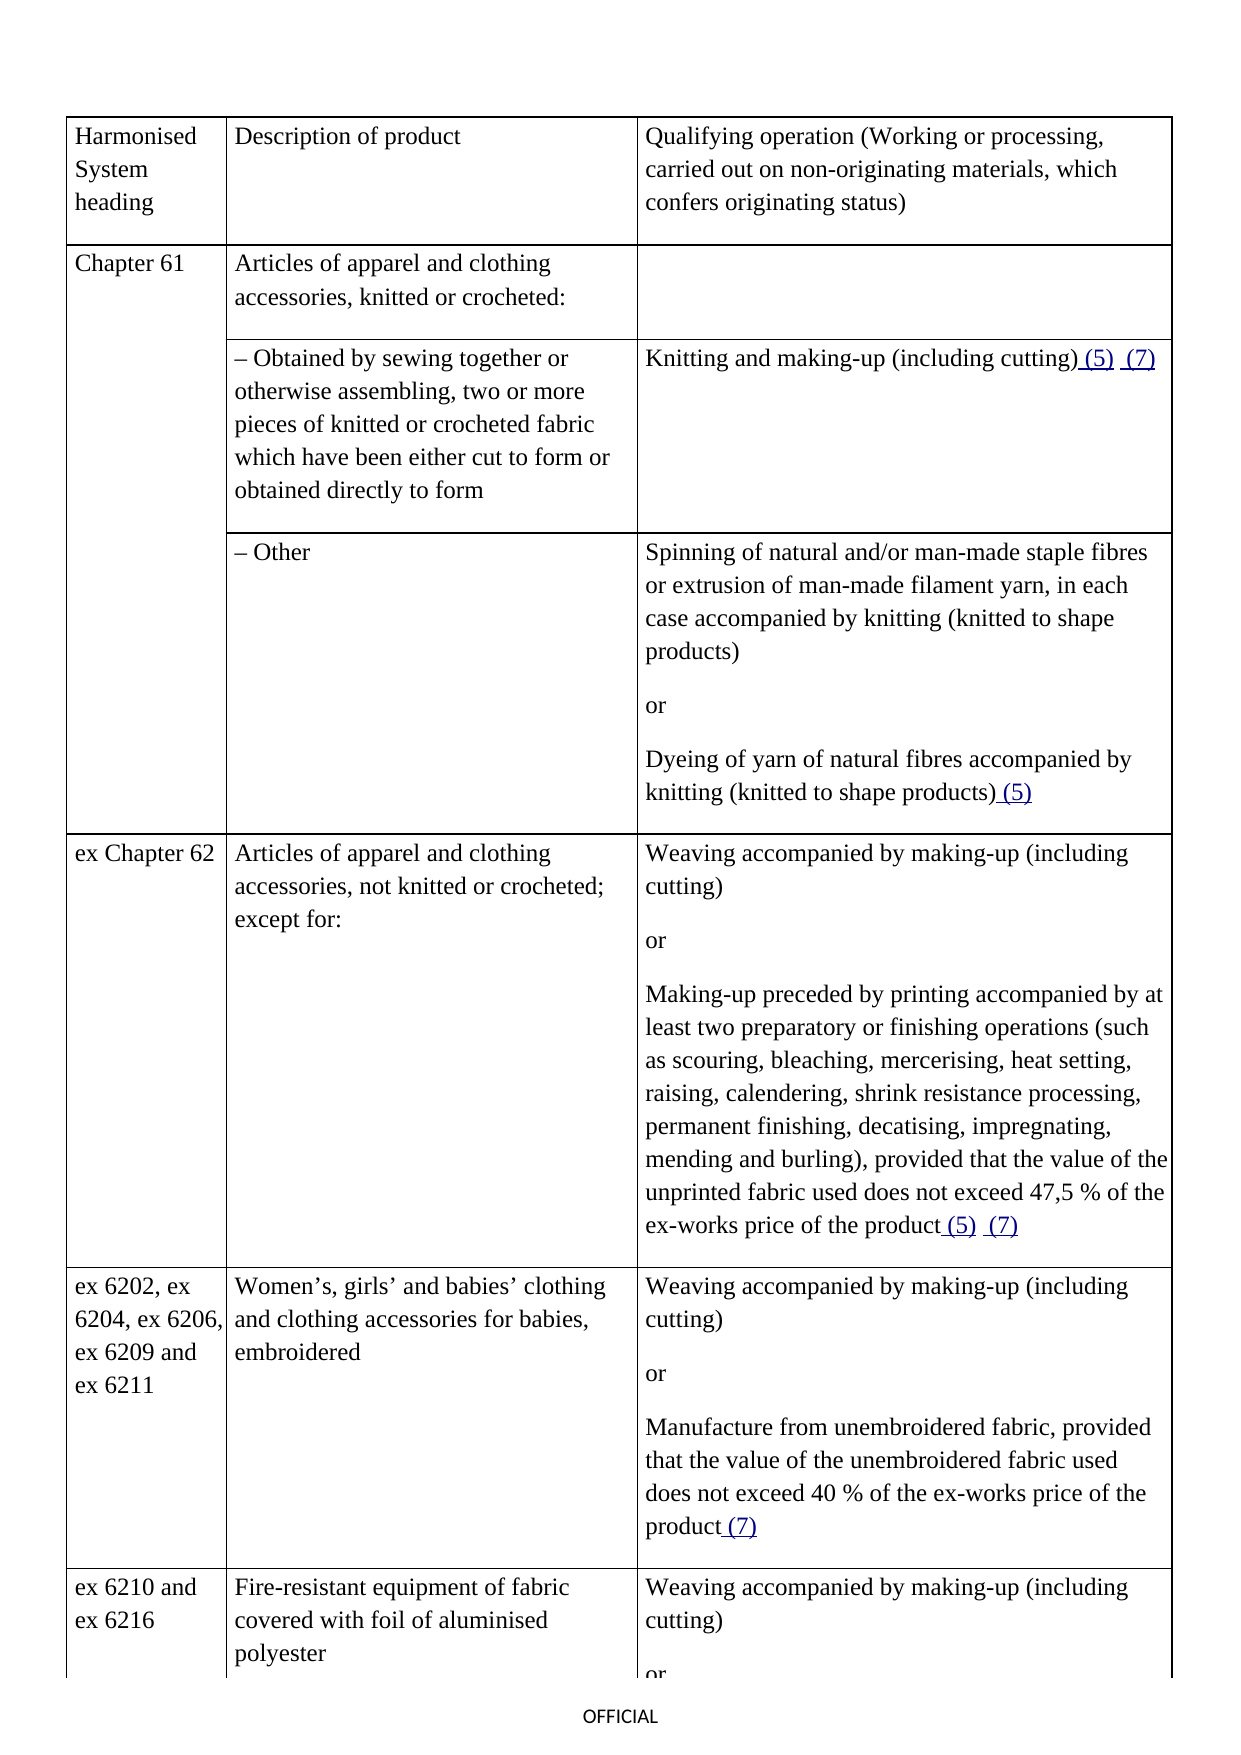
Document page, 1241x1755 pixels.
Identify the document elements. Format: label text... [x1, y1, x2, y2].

table_cell Weaving accompanied by making-up (including cutting) or Manufacture from unembroidered fabric, provided that the value of the unembroidered fabric used does not exceed 40 % of the ex-works price of the product (7) [638, 1268, 1171, 1567]
table_cell [638, 246, 1171, 338]
table_cell ex Chapter 62 [67, 835, 226, 1266]
table_cell Spinning of natural and/or man-made staple fibres or extrusion of man-made filament yarn, in each case accompanied by knitting (knitted to shape products) or Dyeing of yarn of natural fibres accompanied by knitting (knitted to shape products) (5) [638, 534, 1171, 833]
table_cell ex 6210 and ex 6216 [67, 1569, 226, 1678]
table_cell Weaving accompanied by making-up (including cutting) or [638, 1569, 1171, 1678]
table_cell Chapter 61 [67, 246, 226, 833]
table_cell Weaving accompanied by making-up (including cutting) or Making-up preceded by printing accompanied by at least two preparatory or finishing operations (such as scouring, bleaching, mercerising, heat setting, raising, calendering, shrink resistance processing, permanent finishing, decatising, impregnating, mending and burling), provided that the value of the unprinted fabric used does not exceed 47,5 % of the ex-works price of the product (5) (7) [638, 835, 1171, 1266]
table_header Harmonised System heading [67, 118, 226, 244]
table_cell ex 6202, ex 6204, ex 6206, ex 6209 and ex 6211 [67, 1268, 226, 1567]
table_cell Articles of apparel and clothing accessories, not knitted or crocheted; except for: [227, 835, 637, 1266]
table_cell Articles of apparel and clothing accessories, knitted or crocheted: [227, 246, 637, 338]
table_cell Fire-resistant equipment of fabric covered with foil of aluminised polyester [227, 1569, 637, 1678]
table_cell Knitting and making-up (including cutting) (5) (7) [638, 340, 1171, 532]
table_cell – Other [227, 534, 637, 833]
table_header Description of product [227, 118, 637, 244]
table_cell – Obtained by sewing together or otherwise assembling, two or more pieces of knitted or crocheted fabric which have been either cut to form or obtained directly to form [227, 340, 637, 532]
table_header Qualifying operation (Working or processing, carried out on non-originating materials, which confers originating status) [638, 118, 1171, 244]
table_cell Women’s, girls’ and babies’ clothing and clothing accessories for babies, embroidered [227, 1268, 637, 1567]
